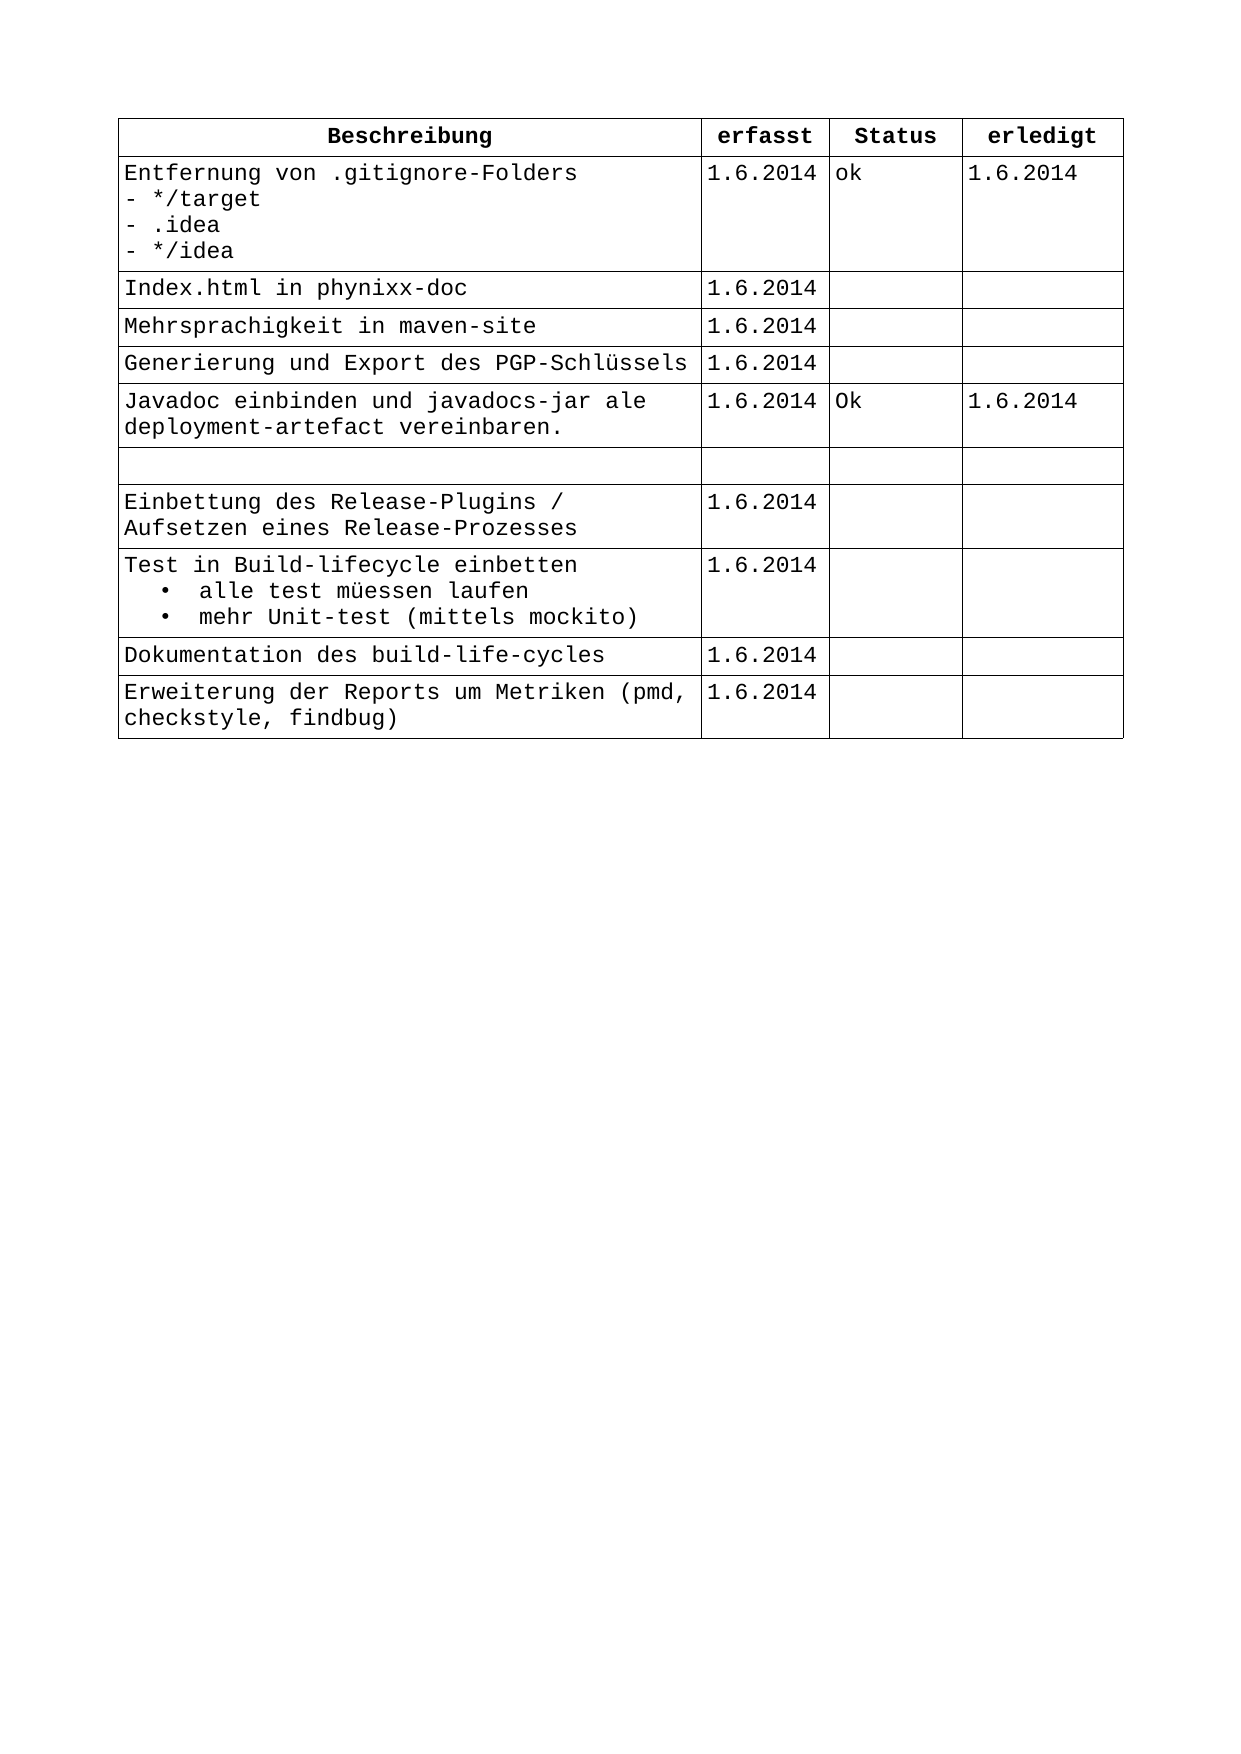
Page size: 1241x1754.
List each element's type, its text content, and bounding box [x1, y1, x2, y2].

table_cell [963, 448, 1123, 484]
table_cell [830, 676, 962, 738]
table_cell [830, 485, 962, 548]
table_cell Ok [830, 384, 962, 447]
table_cell [830, 549, 962, 637]
table_cell [963, 638, 1123, 675]
table_cell [963, 485, 1123, 548]
table_cell [963, 347, 1123, 383]
table_cell Erweiterung der Reports um Metriken (pmd, checkstyle, findbug) [119, 676, 701, 738]
table_cell 1.6.2014 [963, 384, 1123, 447]
table_cell ok [830, 157, 962, 271]
table_cell 1.6.2014 [702, 384, 829, 447]
table_cell 1.6.2014 [702, 157, 829, 271]
table_cell 1.6.2014 [702, 347, 829, 383]
table_cell [830, 638, 962, 675]
table_cell [963, 676, 1123, 738]
table_cell [963, 549, 1123, 637]
table_cell 1.6.2014 [702, 549, 829, 637]
table_cell [830, 309, 962, 346]
table_header erfasst [702, 119, 829, 156]
table_cell Einbettung des Release-Plugins / Aufsetzen eines Release-Prozesses [119, 485, 701, 548]
table_cell 1.6.2014 [963, 157, 1123, 271]
table_cell Mehrsprachigkeit in maven-site [119, 309, 701, 346]
table_cell [963, 309, 1123, 346]
table_header Beschreibung [119, 119, 701, 156]
table_cell Dokumentation des build-life-cycles [119, 638, 701, 675]
table_cell 1.6.2014 [702, 272, 829, 308]
table_cell Test in Build-lifecycle einbetten alle test müessen laufen mehr Unit-test (mittels mockito) [119, 549, 701, 637]
table_cell Generierung und Export des PGP-Schlüssels [119, 347, 701, 383]
table_header Status [830, 119, 962, 156]
table_cell 1.6.2014 [702, 485, 829, 548]
table_cell [702, 448, 829, 484]
table_cell 1.6.2014 [702, 638, 829, 675]
table_header erledigt [963, 119, 1123, 156]
table_cell [119, 448, 701, 484]
table_cell Index.html in phynixx-doc [119, 272, 701, 308]
table_cell [963, 272, 1123, 308]
table_cell [830, 272, 962, 308]
table_cell Entfernung von .gitignore-Folders - */target - .idea - */idea [119, 157, 701, 271]
table_cell [830, 448, 962, 484]
table_cell 1.6.2014 [702, 676, 829, 738]
table_cell [830, 347, 962, 383]
table_cell 1.6.2014 [702, 309, 829, 346]
table_cell Javadoc einbinden und javadocs-jar ale deployment-artefact vereinbaren. [119, 384, 701, 447]
